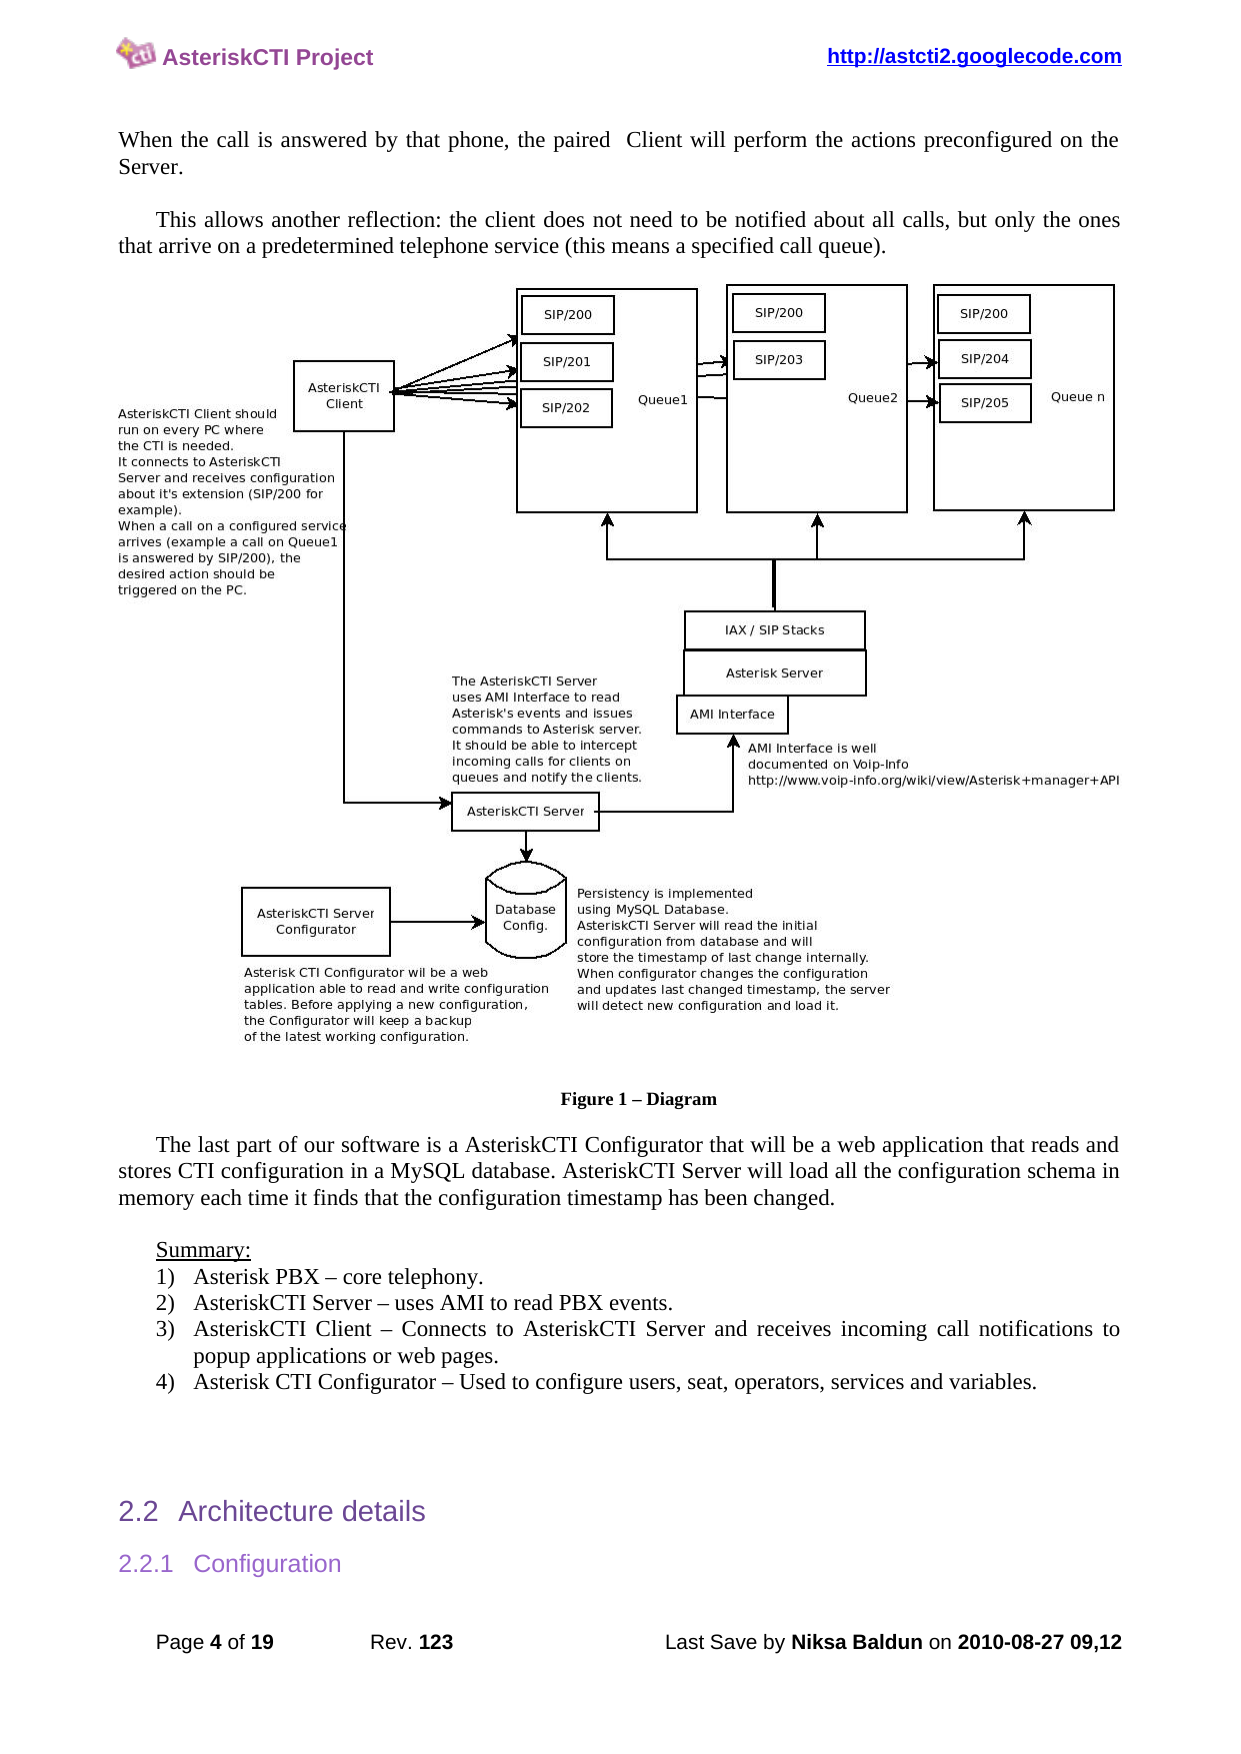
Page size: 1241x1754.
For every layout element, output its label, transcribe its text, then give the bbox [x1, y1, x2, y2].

list Asterisk CTI Configurator – Used to configure users, seat, operators, services and variables. [156, 1368, 1122, 1394]
text The last part of our software is a AsteriskCTI Configurator that will be a web application that reads and stores CTI configuration in a MySQL database. AsteriskCTI Server will load all the configuration schema in memory each time it finds that the configuration timestamp has been changed. [118, 1131, 1122, 1210]
subtitle Configuration [118, 1549, 1122, 1578]
picture [118, 284, 1122, 1062]
text When the call is answered by that phone, the paired Client will perform the actions preconfigured on the Server. [118, 127, 1122, 179]
list Asterisk PBX – core telephony. [156, 1263, 1122, 1289]
text Figure 1 – Diagram [118, 1088, 1122, 1109]
text Summary: [118, 1236, 1122, 1263]
list AsteriskCTI Client – Connects to AsteriskCTI Server and receives incoming call notifications to popup applications or web pages. [156, 1316, 1122, 1368]
text This allows another reflection: the client does not need to be notified about all calls, but only the ones that arrive on a predetermined telephone service (this means a specified call queue). [118, 206, 1122, 258]
list AsteriskCTI Server – uses AMI to read PBX events. [156, 1289, 1122, 1316]
picture [116, 34, 157, 74]
subtitle Architecture details [118, 1494, 1122, 1528]
